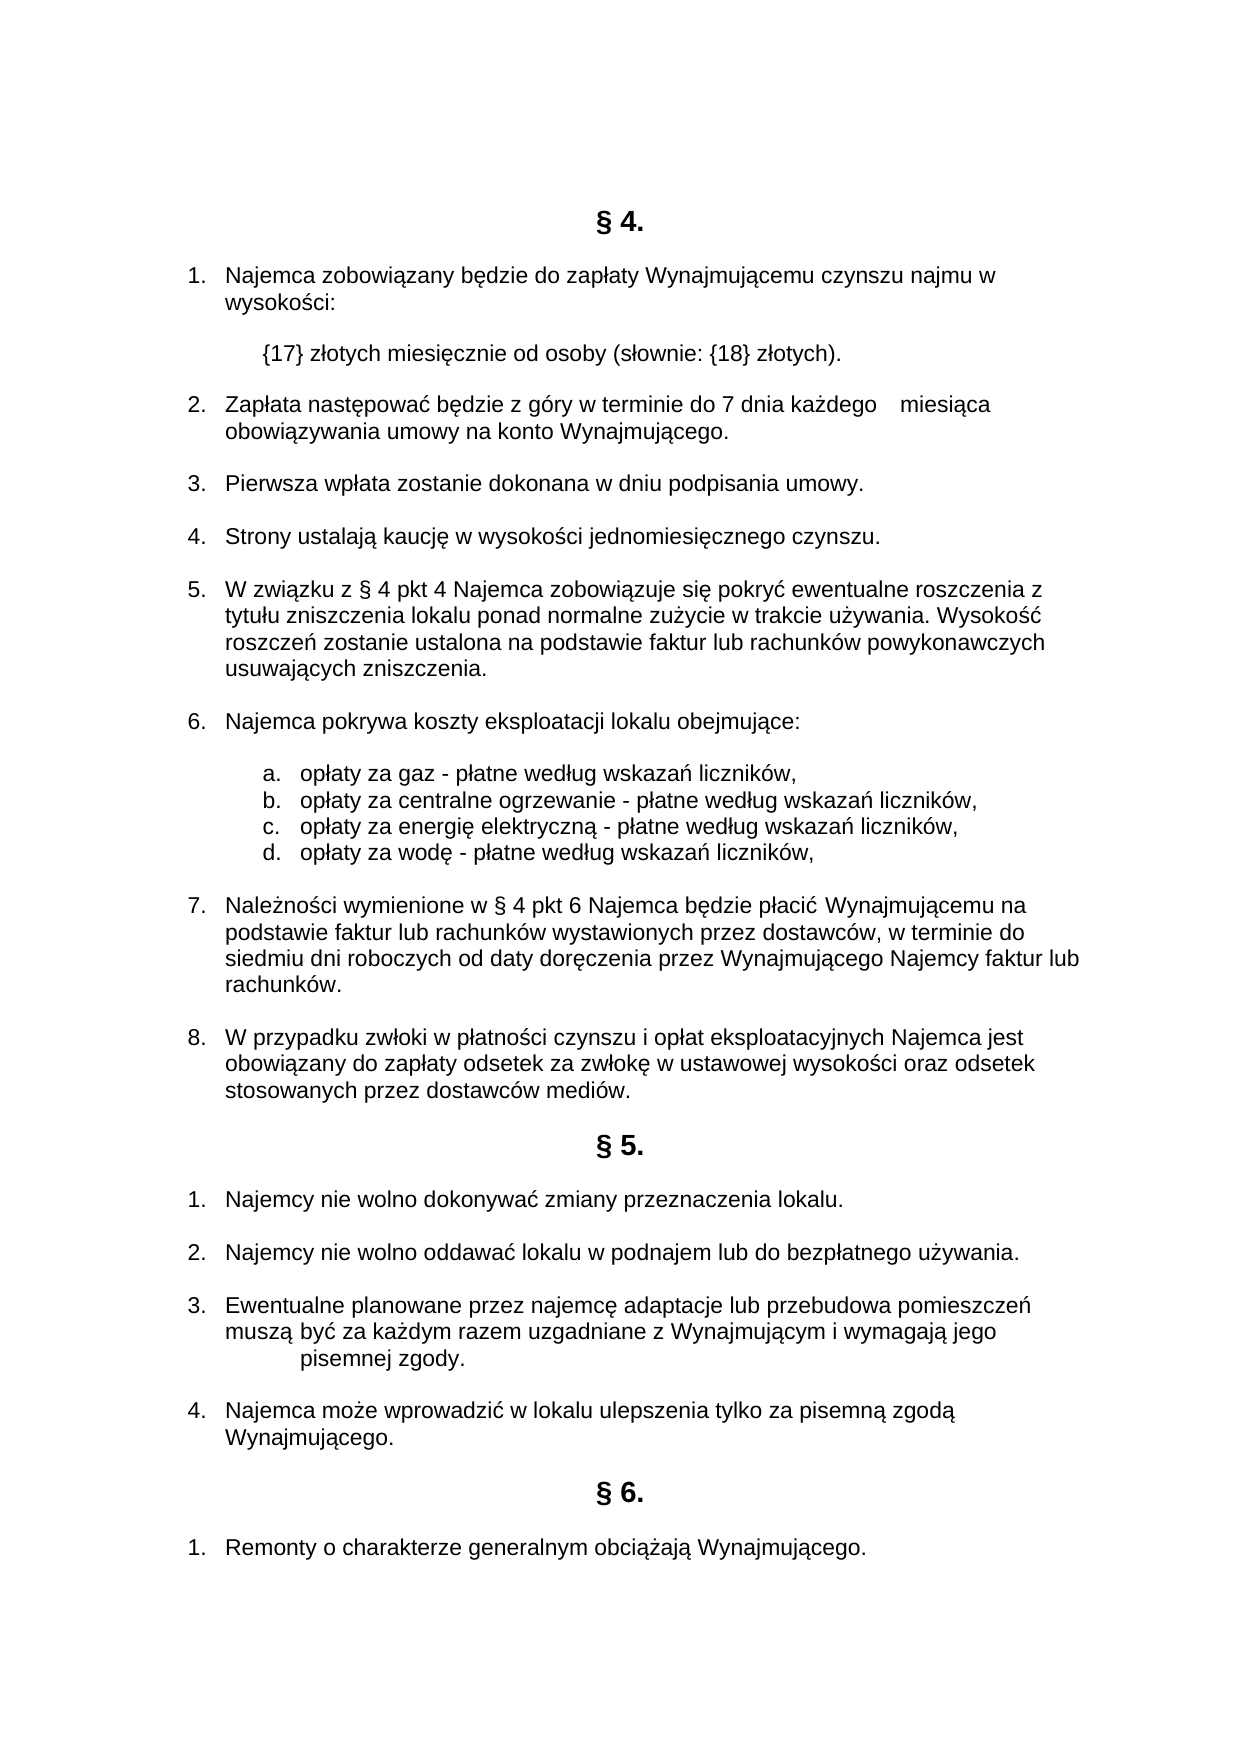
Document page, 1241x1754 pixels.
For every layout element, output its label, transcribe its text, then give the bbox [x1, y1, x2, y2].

list W przypadku zwłoki w płatności czynszu i opłat eksploatacyjnych Najemca jest obowiązany do zapłaty odsetek za zwłokę w ustawowej wysokości oraz odsetek stosowanych przez dostawców mediów. [187, 1024, 1090, 1103]
list Najemca może wprowadzić w lokalu ulepszenia tylko za pisemną zgodą Wynajmującego. [187, 1397, 1090, 1450]
list opłaty za gaz - płatne według wskazań liczników, [262, 760, 1090, 787]
list Najemca zobowiązany będzie do zapłaty Wynajmującemu czynszu najmu w wysokości: [187, 262, 1090, 315]
list Najemcy nie wolno dokonywać zmiany przeznaczenia lokalu. [187, 1186, 1090, 1239]
list Należności wymienione w § 4 pkt 6 Najemca będzie płacić Wynajmującemu na podstawie faktur lub rachunków wystawionych przez dostawców, w terminie do siedmiu dni roboczych od daty doręczenia przez Wynajmującego Najemcy faktur lub rachunków. [187, 892, 1090, 1024]
list opłaty za centralne ogrzewanie - płatne według wskazań liczników, [262, 787, 1090, 813]
list Najemcy nie wolno oddawać lokalu w podnajem lub do bezpłatnego używania. [187, 1239, 1090, 1292]
list Remonty o charakterze generalnym obciążają Wynajmującego. [187, 1533, 1090, 1586]
text § 6. [150, 1475, 1090, 1508]
list opłaty za energię elektryczną - płatne według wskazań liczników, [262, 813, 1090, 839]
list Pierwsza wpłata zostanie dokonana w dniu podpisania umowy. [187, 470, 1090, 523]
list opłaty za wodę - płatne według wskazań liczników, [262, 839, 1090, 892]
text § 5. [150, 1128, 1090, 1161]
list Zapłata następować będzie z góry w terminie do 7 dnia każdego miesiąca obowiązywania umowy na konto Wynajmującego. [187, 391, 1090, 470]
list Ewentualne planowane przez najemcę adaptacje lub przebudowa pomieszczeń muszą być za każdym razem uzgadniane z Wynajmującym i wymagają jego pisemnej zgody. [187, 1292, 1090, 1397]
text § 4. [150, 204, 1090, 237]
text {17} złotych miesięcznie od osoby (słownie: {18} złotych). [262, 340, 1090, 366]
list Strony ustalają kaucję w wysokości jednomiesięcznego czynszu. [187, 523, 1090, 576]
list [187, 150, 1090, 179]
list Najemca pokrywa koszty eksploatacji lokalu obejmujące: [187, 708, 1090, 760]
list W związku z § 4 pkt 4 Najemca zobowiązuje się pokryć ewentualne roszczenia z tytułu zniszczenia lokalu ponad normalne zużycie w trakcie używania. Wysokość roszczeń zostanie ustalona na podstawie faktur lub rachunków powykonawczych usuwających zniszczenia. [187, 576, 1090, 708]
